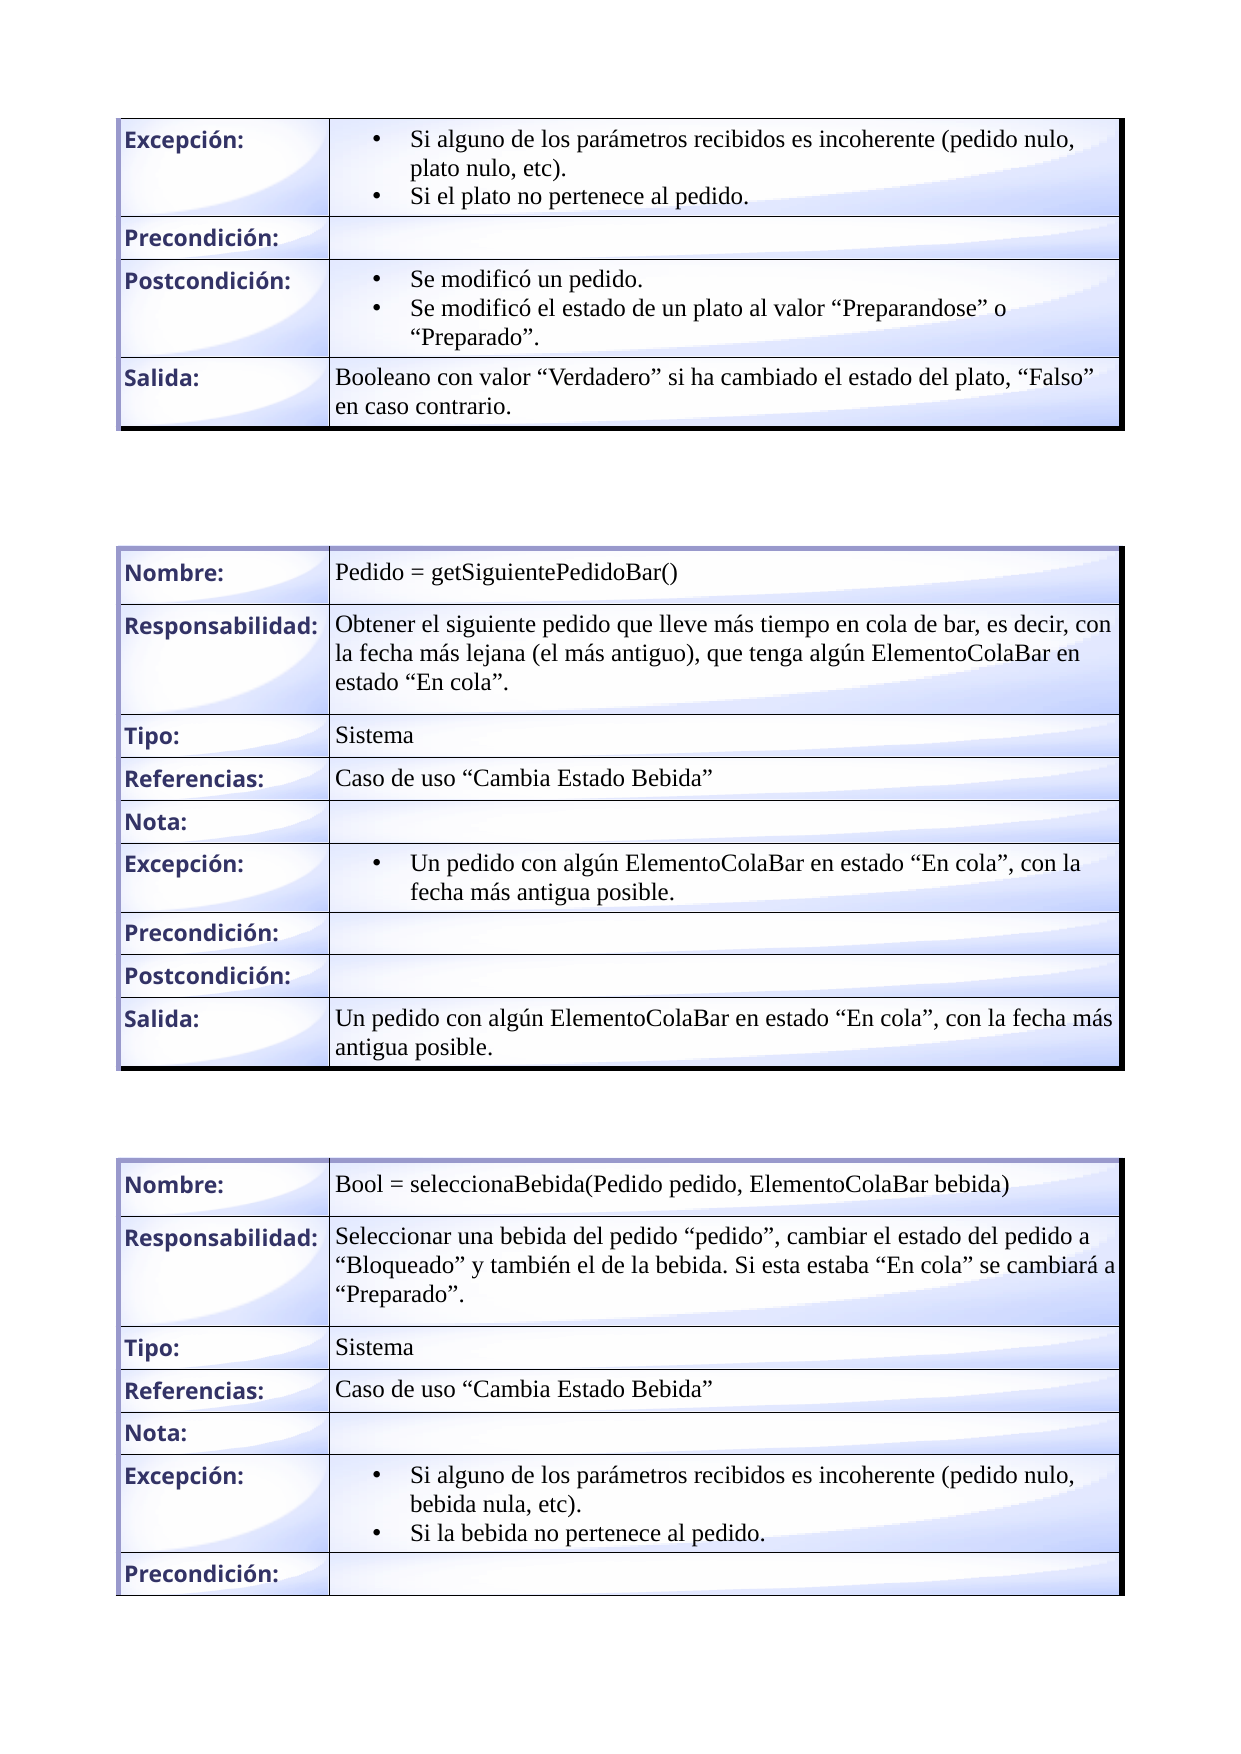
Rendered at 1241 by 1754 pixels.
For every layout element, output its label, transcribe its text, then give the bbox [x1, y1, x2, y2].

table_cell Se modificó un pedido. Se modificó el estado de un plato al valor “Preparandose” o “Preparado”. [330, 260, 1119, 357]
table_cell Precondición: [121, 913, 329, 954]
table_header Nombre: [121, 551, 329, 604]
table_cell Referencias: [121, 758, 329, 800]
table_cell Tipo: [121, 1327, 329, 1369]
table_cell Un pedido con algún ElementoColaBar en estado “En cola”, con la fecha más antigua posible. [330, 844, 1119, 912]
table_cell [330, 217, 1119, 259]
table_cell Responsabilidad: [121, 605, 329, 714]
table_cell Postcondición: [121, 260, 329, 357]
table_cell Sistema [330, 715, 1119, 757]
table_cell Nota: [121, 801, 329, 842]
table_cell Caso de uso “Cambia Estado Bebida” [330, 758, 1119, 800]
table_header Nombre: [121, 1163, 329, 1216]
table_cell Precondición: [121, 1553, 329, 1595]
table_cell [330, 913, 1119, 954]
table_cell Responsabilidad: [121, 1217, 329, 1326]
table_cell Referencias: [121, 1370, 329, 1412]
table_cell Caso de uso “Cambia Estado Bebida” [330, 1370, 1119, 1412]
table_cell Nota: [121, 1413, 329, 1454]
table_cell Si alguno de los parámetros recibidos es incoherente (pedido nulo, bebida nula, etc). Si la bebida no pertenece al pedido. [330, 1455, 1119, 1552]
table_cell Precondición: [121, 217, 329, 259]
table_cell Excepción: [121, 1455, 329, 1552]
table_cell Tipo: [121, 715, 329, 757]
table_header Bool = seleccionaBebida(Pedido pedido, ElementoColaBar bebida) [330, 1163, 1119, 1216]
table_cell [330, 955, 1119, 997]
table_cell Un pedido con algún ElementoColaBar en estado “En cola”, con la fecha más antigua posible. [330, 998, 1119, 1066]
table_cell Si alguno de los parámetros recibidos es incoherente (pedido nulo, plato nulo, etc). Si el plato no pertenece al pedido. [330, 119, 1119, 216]
table_cell Booleano con valor “Verdadero” si ha cambiado el estado del plato, “Falso” en caso contrario. [330, 358, 1119, 426]
table_cell Excepción: [121, 844, 329, 912]
table_cell Seleccionar una bebida del pedido “pedido”, cambiar el estado del pedido a “Bloqueado” y también el de la bebida. Si esta estaba “En cola” se cambiará a “Preparado”. [330, 1217, 1119, 1326]
table_cell [330, 801, 1119, 842]
table_cell Excepción: [121, 119, 329, 216]
table_cell [330, 1413, 1119, 1454]
table_cell Salida: [121, 358, 329, 426]
table_cell Sistema [330, 1327, 1119, 1369]
table_cell Postcondición: [121, 955, 329, 997]
table_header Pedido = getSiguientePedidoBar() [330, 551, 1119, 604]
table_cell Obtener el siguiente pedido que lleve más tiempo en cola de bar, es decir, con la fecha más lejana (el más antiguo), que tenga algún ElementoColaBar en estado “En cola”. [330, 605, 1119, 714]
table_cell Salida: [121, 998, 329, 1066]
table_cell [330, 1553, 1119, 1595]
